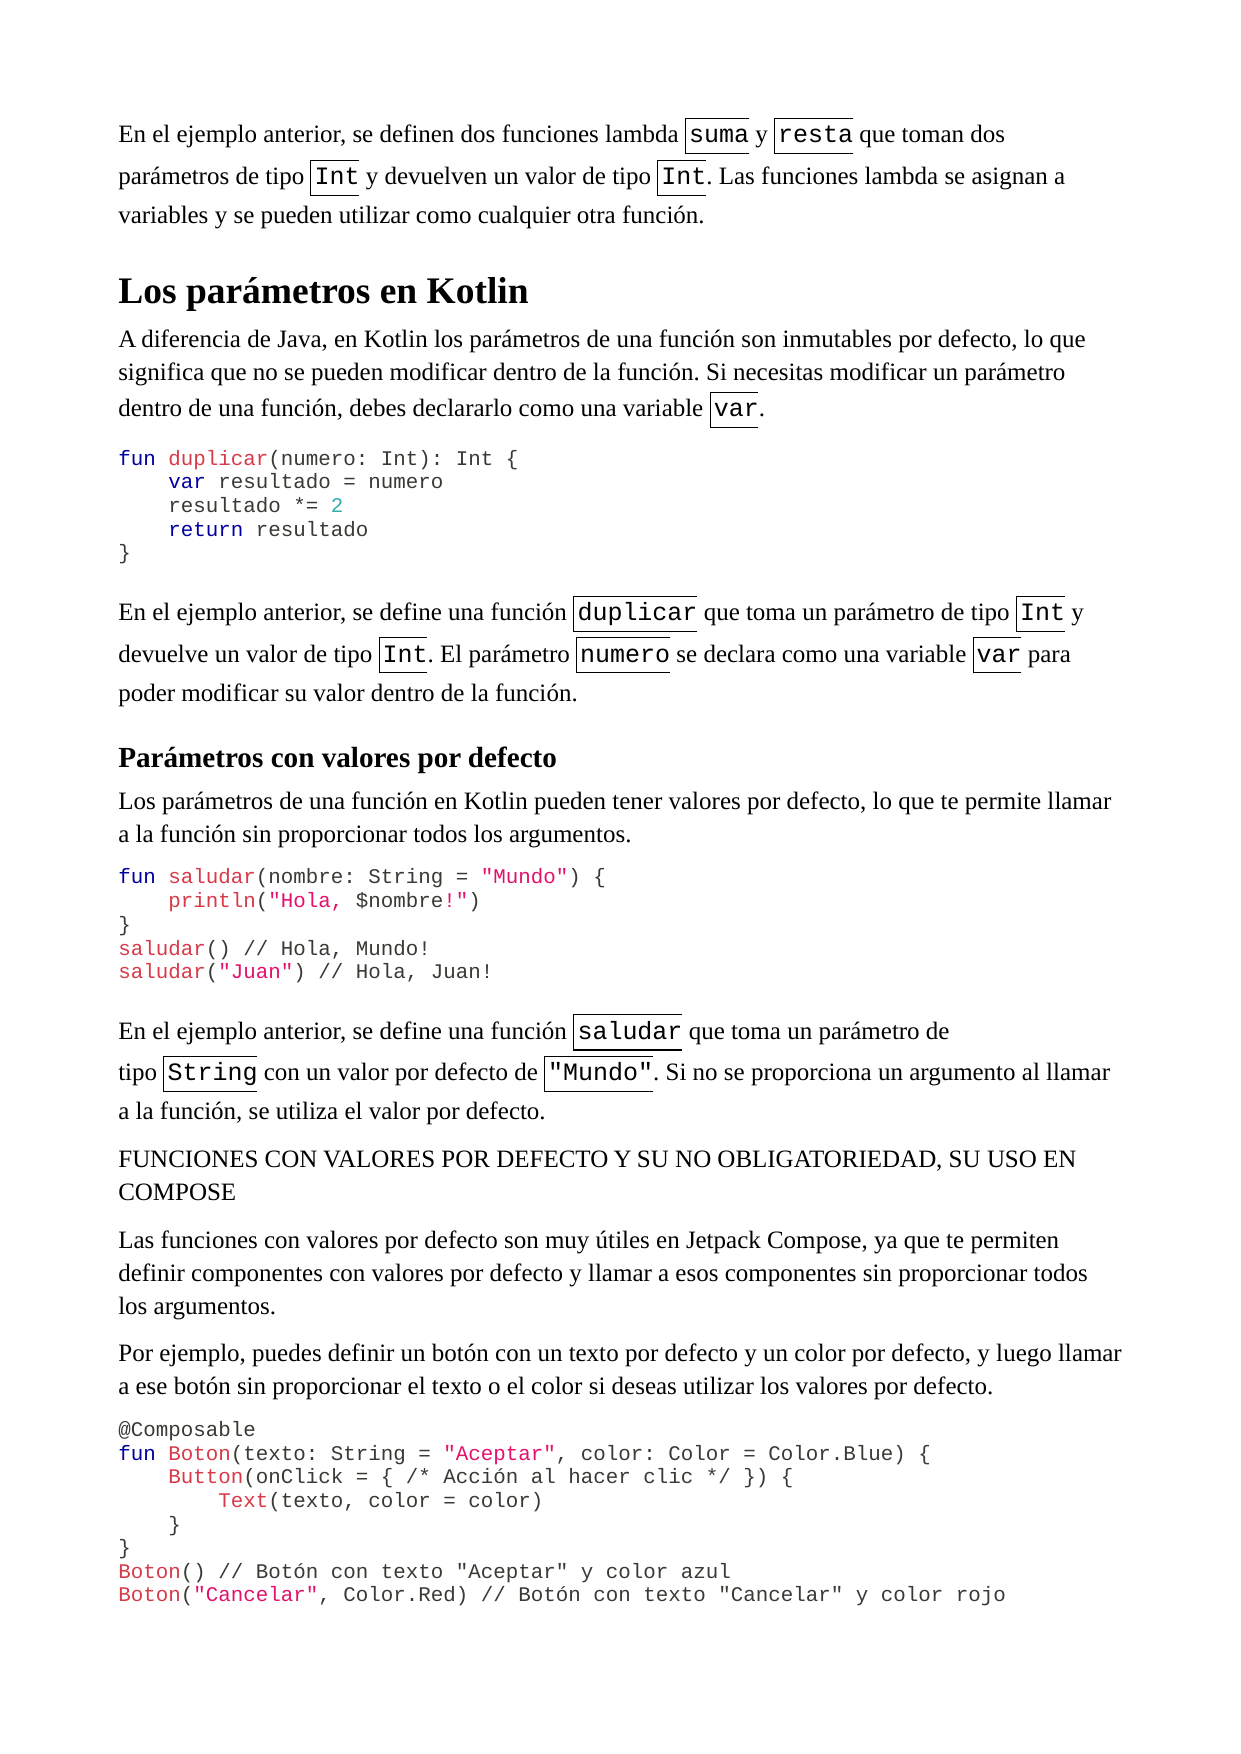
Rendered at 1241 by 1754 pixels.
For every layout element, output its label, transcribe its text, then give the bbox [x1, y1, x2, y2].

text Las funciones con valores por defecto son muy útiles en Jetpack Compose, ya que te permiten definir componentes con valores por defecto y llamar a esos componentes sin proporcionar todos los argumentos. [118, 1225, 1122, 1319]
subtitle Los parámetros en Kotlin​ [118, 269, 1122, 312]
text var resultado = numero [118, 471, 1122, 495]
text saludar() // Hola, Mundo! [118, 937, 1122, 961]
text saludar("Juan") // Hola, Juan! [118, 961, 1122, 985]
text fun duplicar(numero: Int): Int { [118, 448, 1122, 471]
text @Composable [118, 1419, 1122, 1443]
text Funciones con valores por defecto y su no obligatoriedad, su uso en Compose [118, 1144, 1122, 1206]
text Por ejemplo, puedes definir un botón con un texto por defecto y un color por defecto, y luego llamar a ese botón sin proporcionar el texto o el color si deseas utilizar los valores por defecto. [118, 1338, 1122, 1400]
text } [118, 1537, 1122, 1561]
text } [118, 914, 1122, 937]
text Text(texto, color = color) [118, 1490, 1122, 1513]
text En el ejemplo anterior, se definen dos funciones lambda suma y resta que toman dos parámetros de tipo Int y devuelven un valor de tipo Int. Las funciones lambda se asignan a variables y se pueden utilizar como cualquier otra función. [118, 118, 1122, 229]
text A diferencia de Java, en Kotlin los parámetros de una función son inmutables por defecto, lo que significa que no se pueden modificar dentro de la función. Si necesitas modificar un parámetro dentro de una función, debes declararlo como una variable var. [118, 324, 1122, 428]
text En el ejemplo anterior, se define una función saludar que toma un parámetro de tipo String con un valor por defecto de "Mundo". Si no se proporciona un argumento al llamar a la función, se utiliza el valor por defecto. [118, 1014, 1122, 1125]
text En el ejemplo anterior, se define una función duplicar que toma un parámetro de tipo Int y devuelve un valor de tipo Int. El parámetro numero se declara como una variable var para poder modificar su valor dentro de la función. [118, 596, 1122, 706]
text Los parámetros de una función en Kotlin pueden tener valores por defecto, lo que te permite llamar a la función sin proporcionar todos los argumentos. [118, 786, 1122, 848]
text } [118, 1513, 1122, 1537]
text fun Boton(texto: String = "Aceptar", color: Color = Color.Blue) { [118, 1443, 1122, 1466]
text println("Hola, $nombre!") [118, 890, 1122, 914]
text resultado *= 2 [118, 495, 1122, 519]
subtitle Parámetros con valores por defecto​ [118, 740, 1122, 773]
text fun saludar(nombre: String = "Mundo") { [118, 867, 1122, 890]
text Boton() // Botón con texto "Aceptar" y color azul [118, 1561, 1122, 1584]
text } [118, 542, 1122, 566]
text Button(onClick = { /* Acción al hacer clic */ }) { [118, 1466, 1122, 1490]
text return resultado [118, 519, 1122, 542]
text Boton("Cancelar", Color.Red) // Botón con texto "Cancelar" y color rojo [118, 1584, 1122, 1608]
